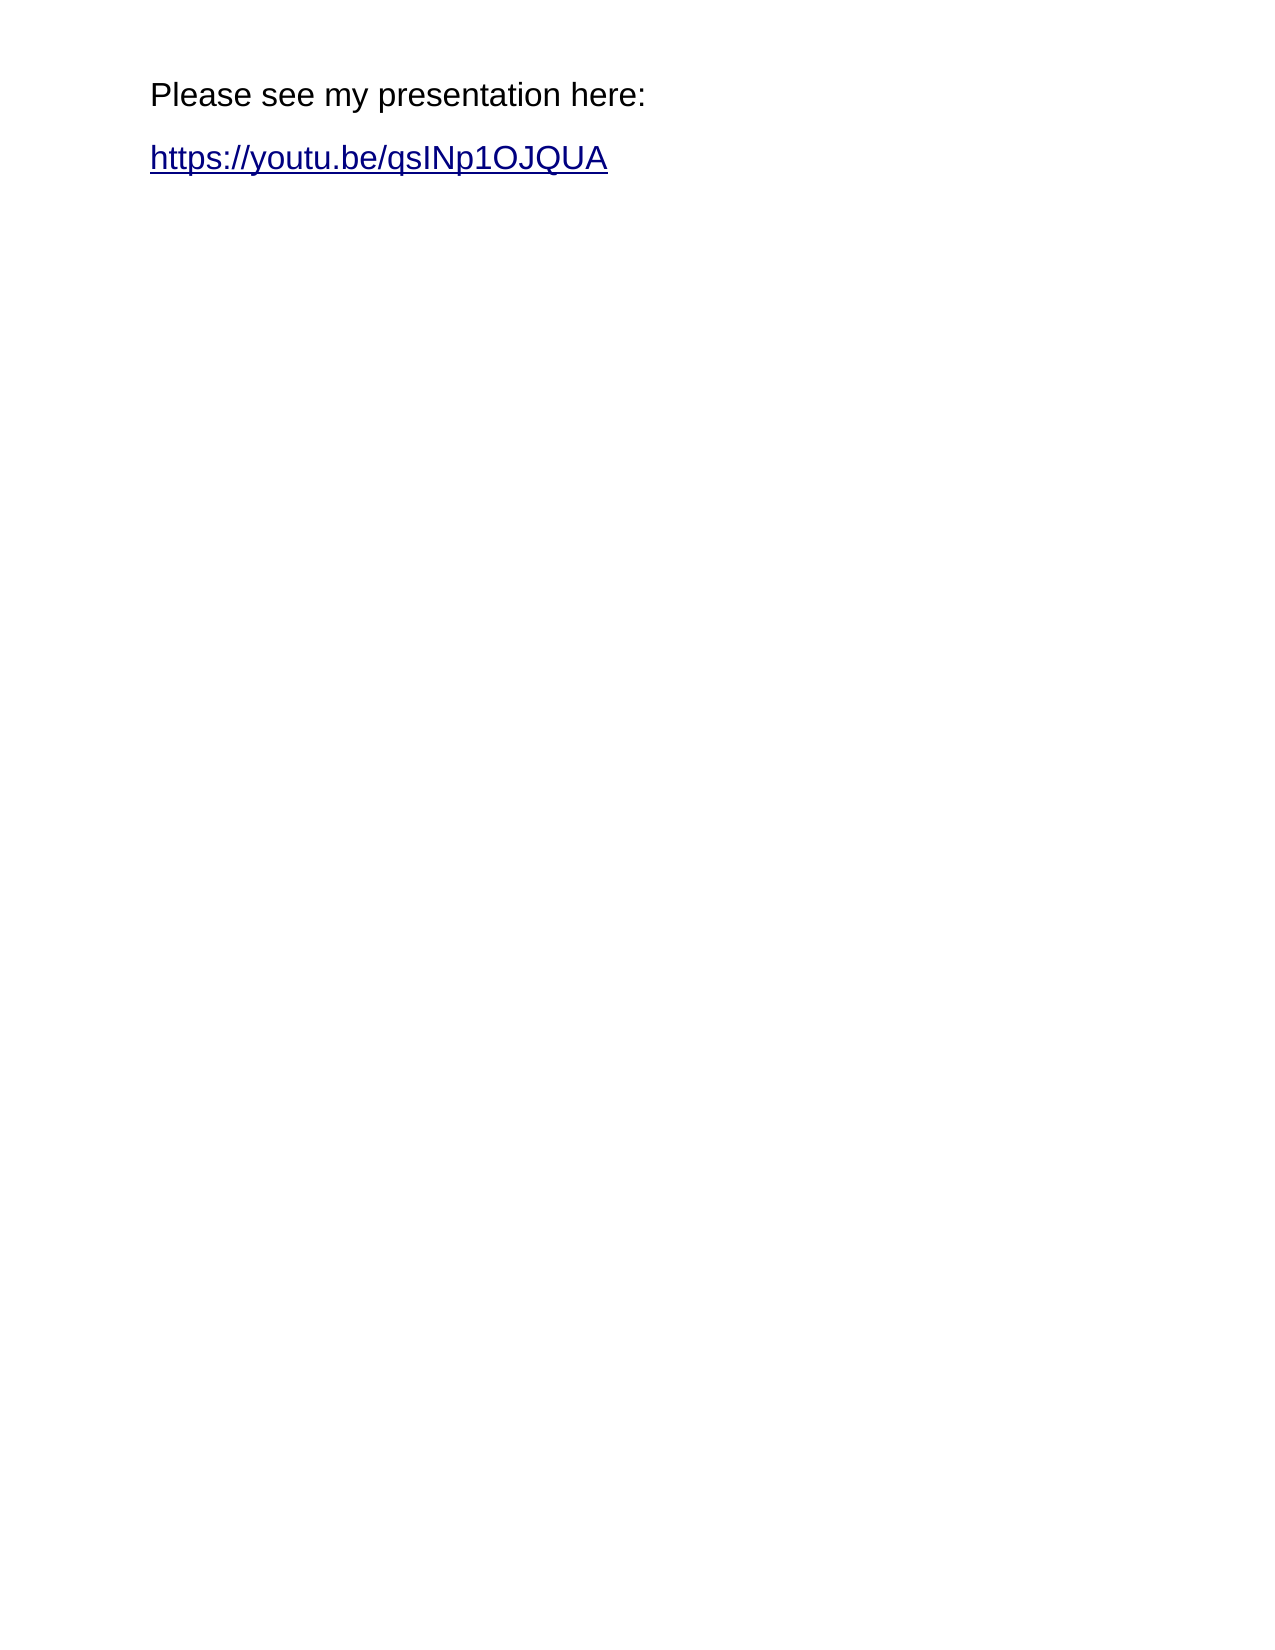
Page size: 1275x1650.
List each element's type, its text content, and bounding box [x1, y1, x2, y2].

text Please see my presentation here: [150, 75, 1125, 113]
text https://youtu.be/qsINp1OJQUA [150, 138, 1125, 177]
